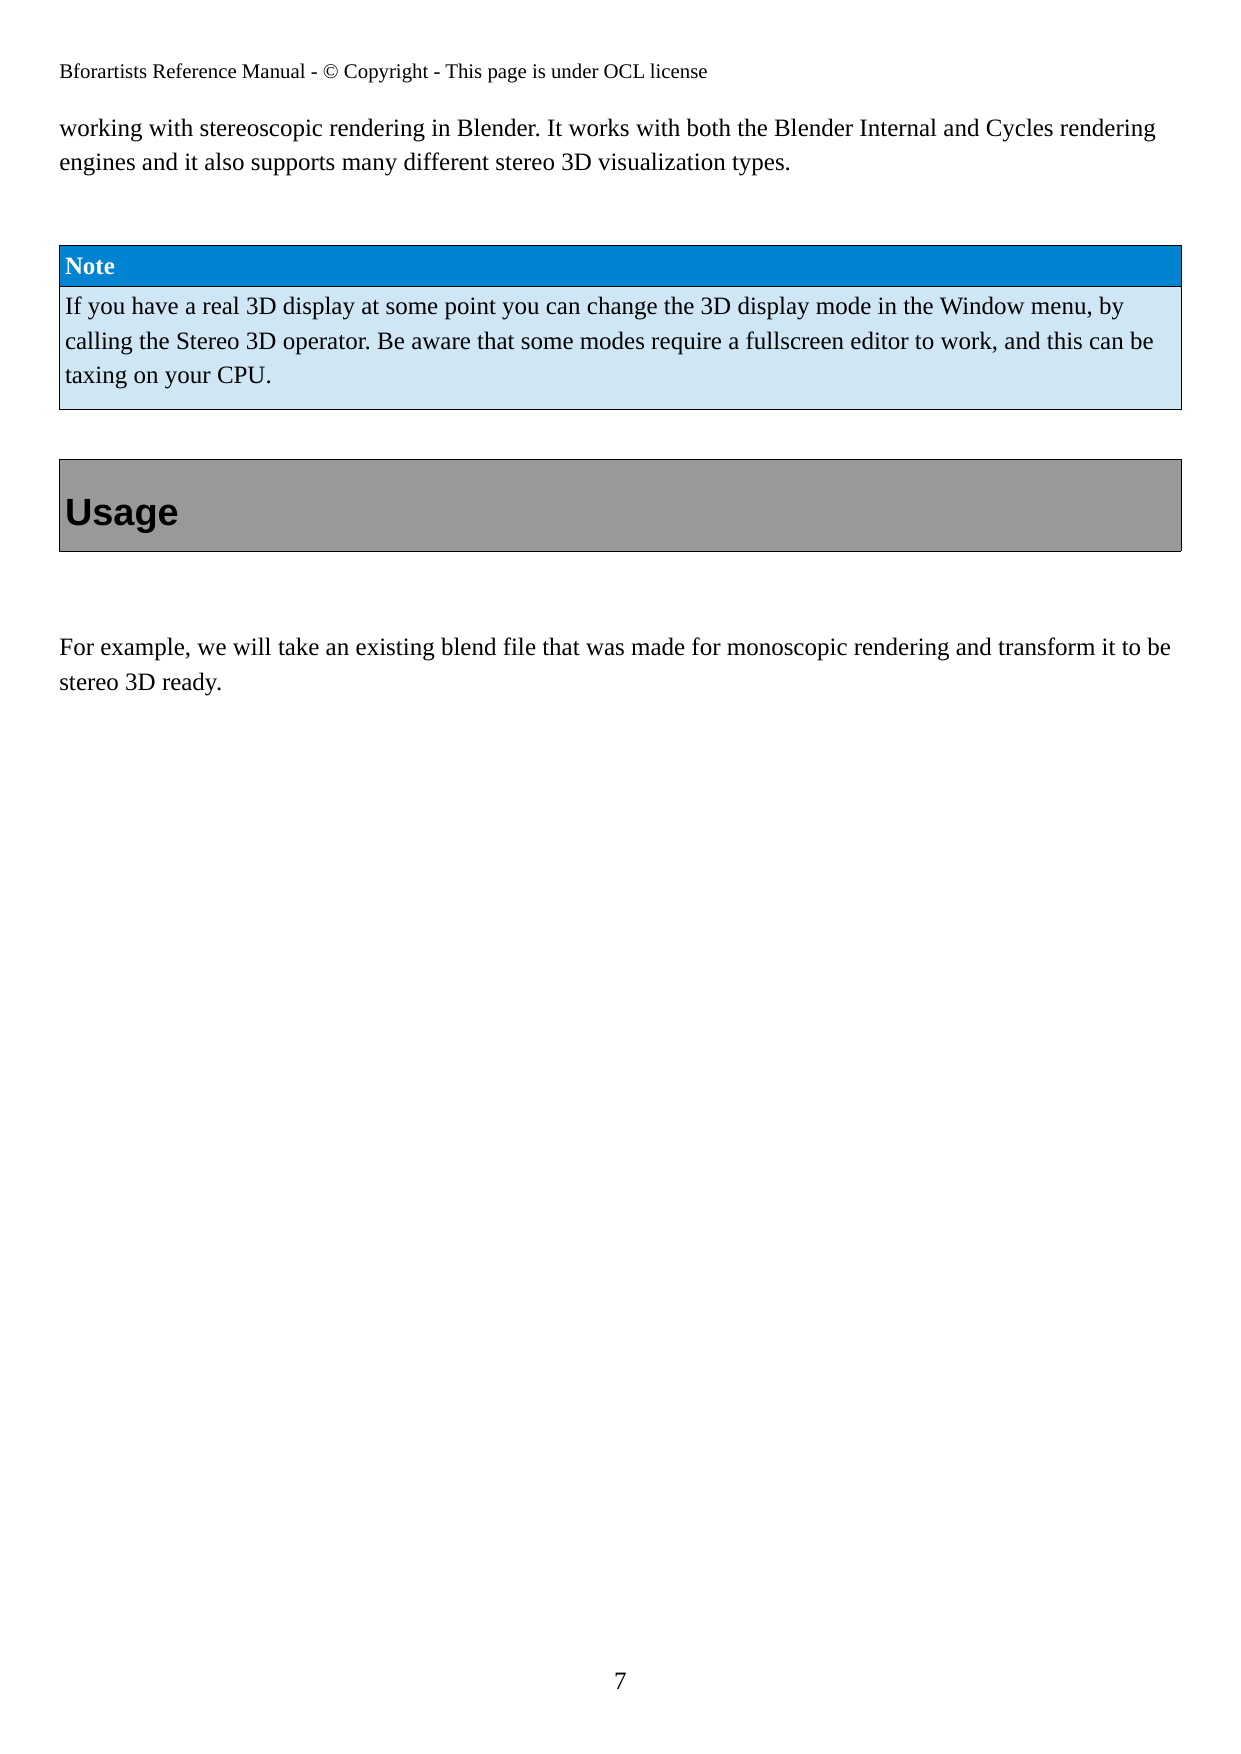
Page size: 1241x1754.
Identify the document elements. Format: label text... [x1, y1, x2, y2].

table_header Note [60, 246, 1181, 286]
text For example, we will take an existing blend file that was made for monoscopic rendering and transform it to be stereo 3D ready. [59, 632, 1181, 696]
text working with stereoscopic rendering in Blender. It works with both the Blender Internal and Cycles rendering engines and it also supports many different stereo 3D visualization types. [59, 113, 1181, 176]
table_cell If you have a real 3D display at some point you can change the 3D display mode in the Window menu, by calling the Stereo 3D operator. Be aware that some modes require a fullscreen editor to work, and this can be taxing on your CPU. [60, 287, 1181, 409]
table_header Usage [60, 460, 1181, 551]
